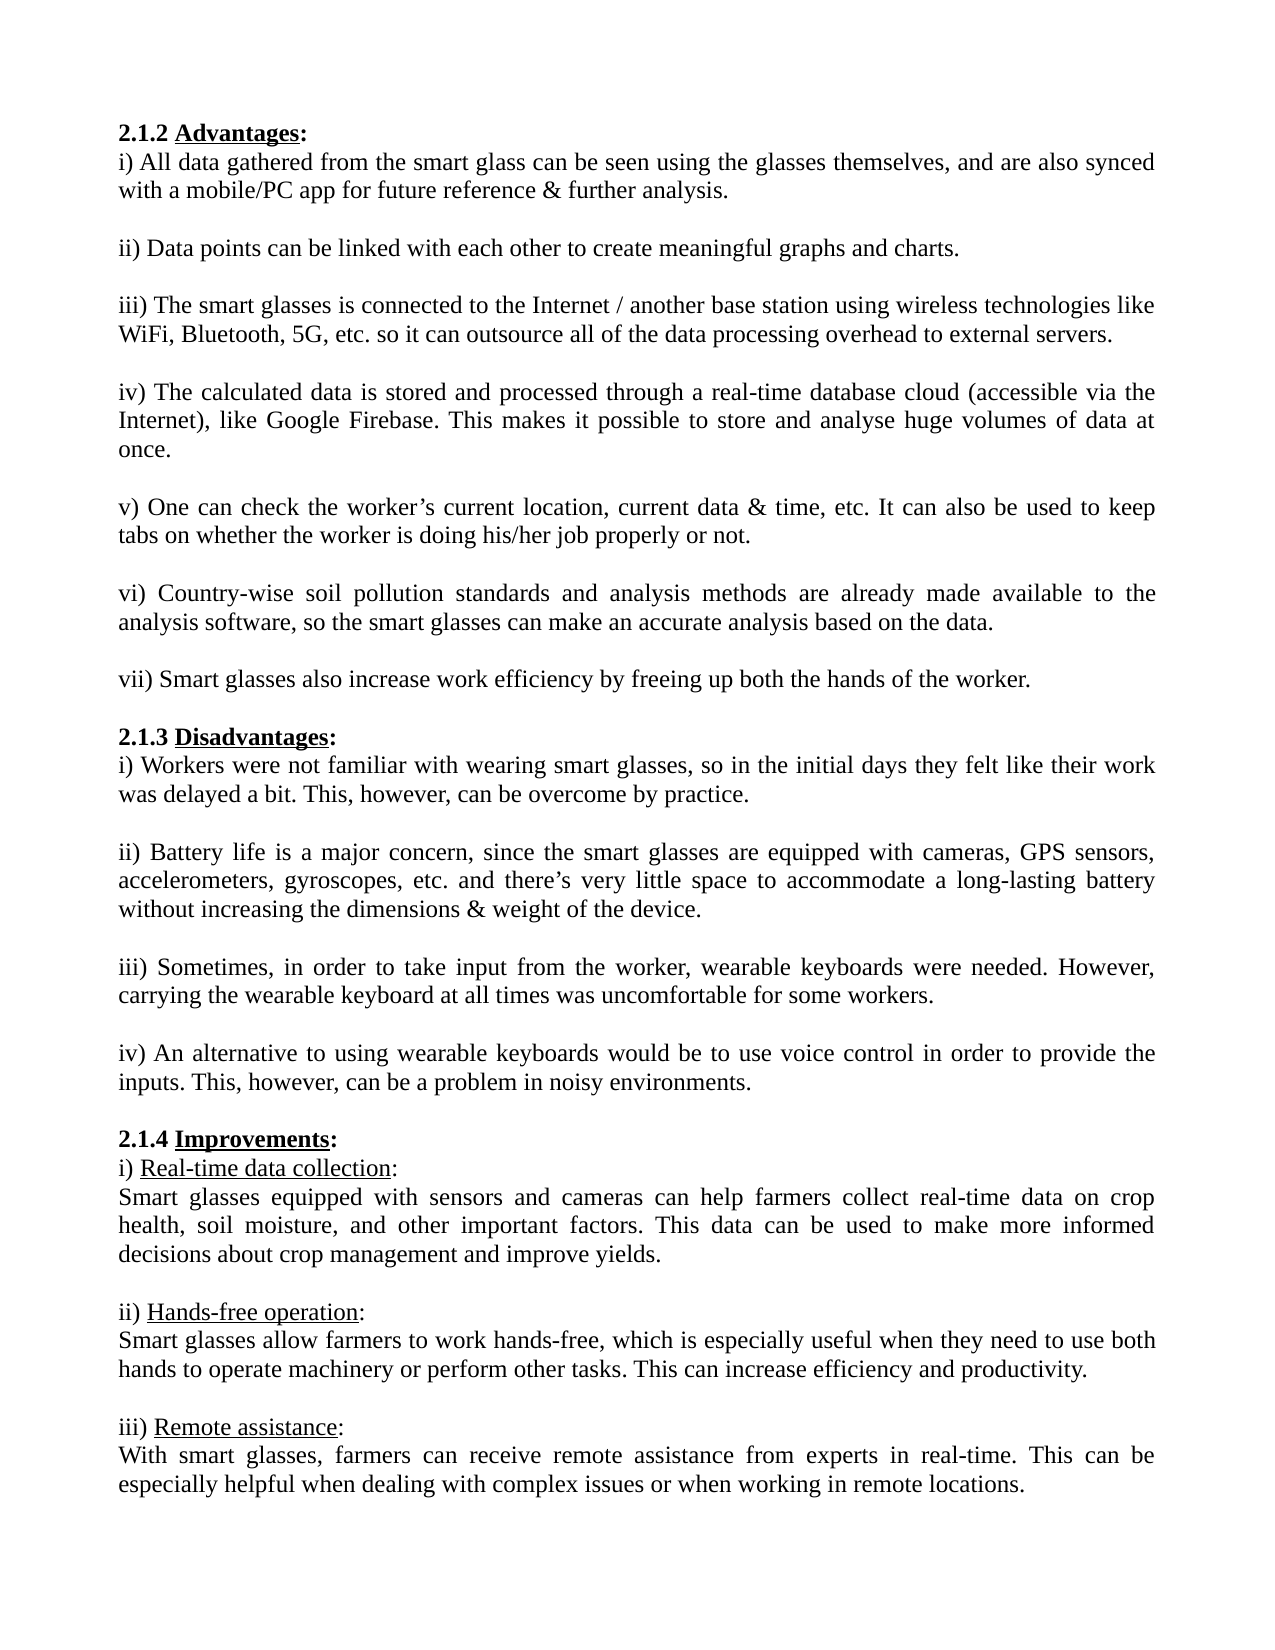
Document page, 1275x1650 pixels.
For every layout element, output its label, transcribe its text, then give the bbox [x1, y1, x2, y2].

text iii) Sometimes, in order to take input from the worker, wearable keyboards were needed. However, carrying the wearable keyboard at all times was uncomfortable for some workers. [118, 952, 1157, 1009]
text iii) Remote assistance: [118, 1412, 1157, 1441]
text Smart glasses allow farmers to work hands-free, which is especially useful when they need to use both hands to operate machinery or perform other tasks. This can increase efficiency and productivity. [118, 1326, 1157, 1383]
text v) One can check the worker’s current location, current data & time, etc. It can also be used to keep tabs on whether the worker is doing his/her job properly or not. [118, 492, 1157, 549]
text With smart glasses, farmers can receive remote assistance from experts in real-time. This can be especially helpful when dealing with complex issues or when working in remote locations. [118, 1441, 1157, 1498]
text 2.1.2 Advantages: [118, 118, 1157, 147]
text vii) Smart glasses also increase work efficiency by freeing up both the hands of the worker. [118, 664, 1157, 693]
text 2.1.4 Improvements: [118, 1124, 1157, 1153]
text i) Real-time data collection: [118, 1153, 1157, 1182]
text ii) Hands-free operation: [118, 1297, 1157, 1326]
text 2.1.3 Disadvantages: [118, 722, 1157, 751]
text ii) Battery life is a major concern, since the smart glasses are equipped with cameras, GPS sensors, accelerometers, gyroscopes, etc. and there’s very little space to accommodate a long-lasting battery without increasing the dimensions & weight of the device. [118, 837, 1157, 923]
text Smart glasses equipped with sensors and cameras can help farmers collect real-time data on crop health, soil moisture, and other important factors. This data can be used to make more informed decisions about crop management and improve yields. [118, 1182, 1157, 1268]
text iv) An alternative to using wearable keyboards would be to use voice control in order to provide the inputs. This, however, can be a problem in noisy environments. [118, 1038, 1157, 1096]
text i) Workers were not familiar with wearing smart glasses, so in the initial days they felt like their work was delayed a bit. This, however, can be overcome by practice. [118, 751, 1157, 808]
text ii) Data points can be linked with each other to create meaningful graphs and charts. [118, 233, 1157, 262]
text vi) Country-wise soil pollution standards and analysis methods are already made available to the analysis software, so the smart glasses can make an accurate analysis based on the data. [118, 578, 1157, 636]
text iii) The smart glasses is connected to the Internet / another base station using wireless technologies like WiFi, Bluetooth, 5G, etc. so it can outsource all of the data processing overhead to external servers. [118, 291, 1157, 348]
text i) All data gathered from the smart glass can be seen using the glasses themselves, and are also synced with a mobile/PC app for future reference & further analysis. [118, 147, 1157, 204]
text iv) The calculated data is stored and processed through a real-time database cloud (accessible via the Internet), like Google Firebase. This makes it possible to store and analyse huge volumes of data at once. [118, 377, 1157, 463]
